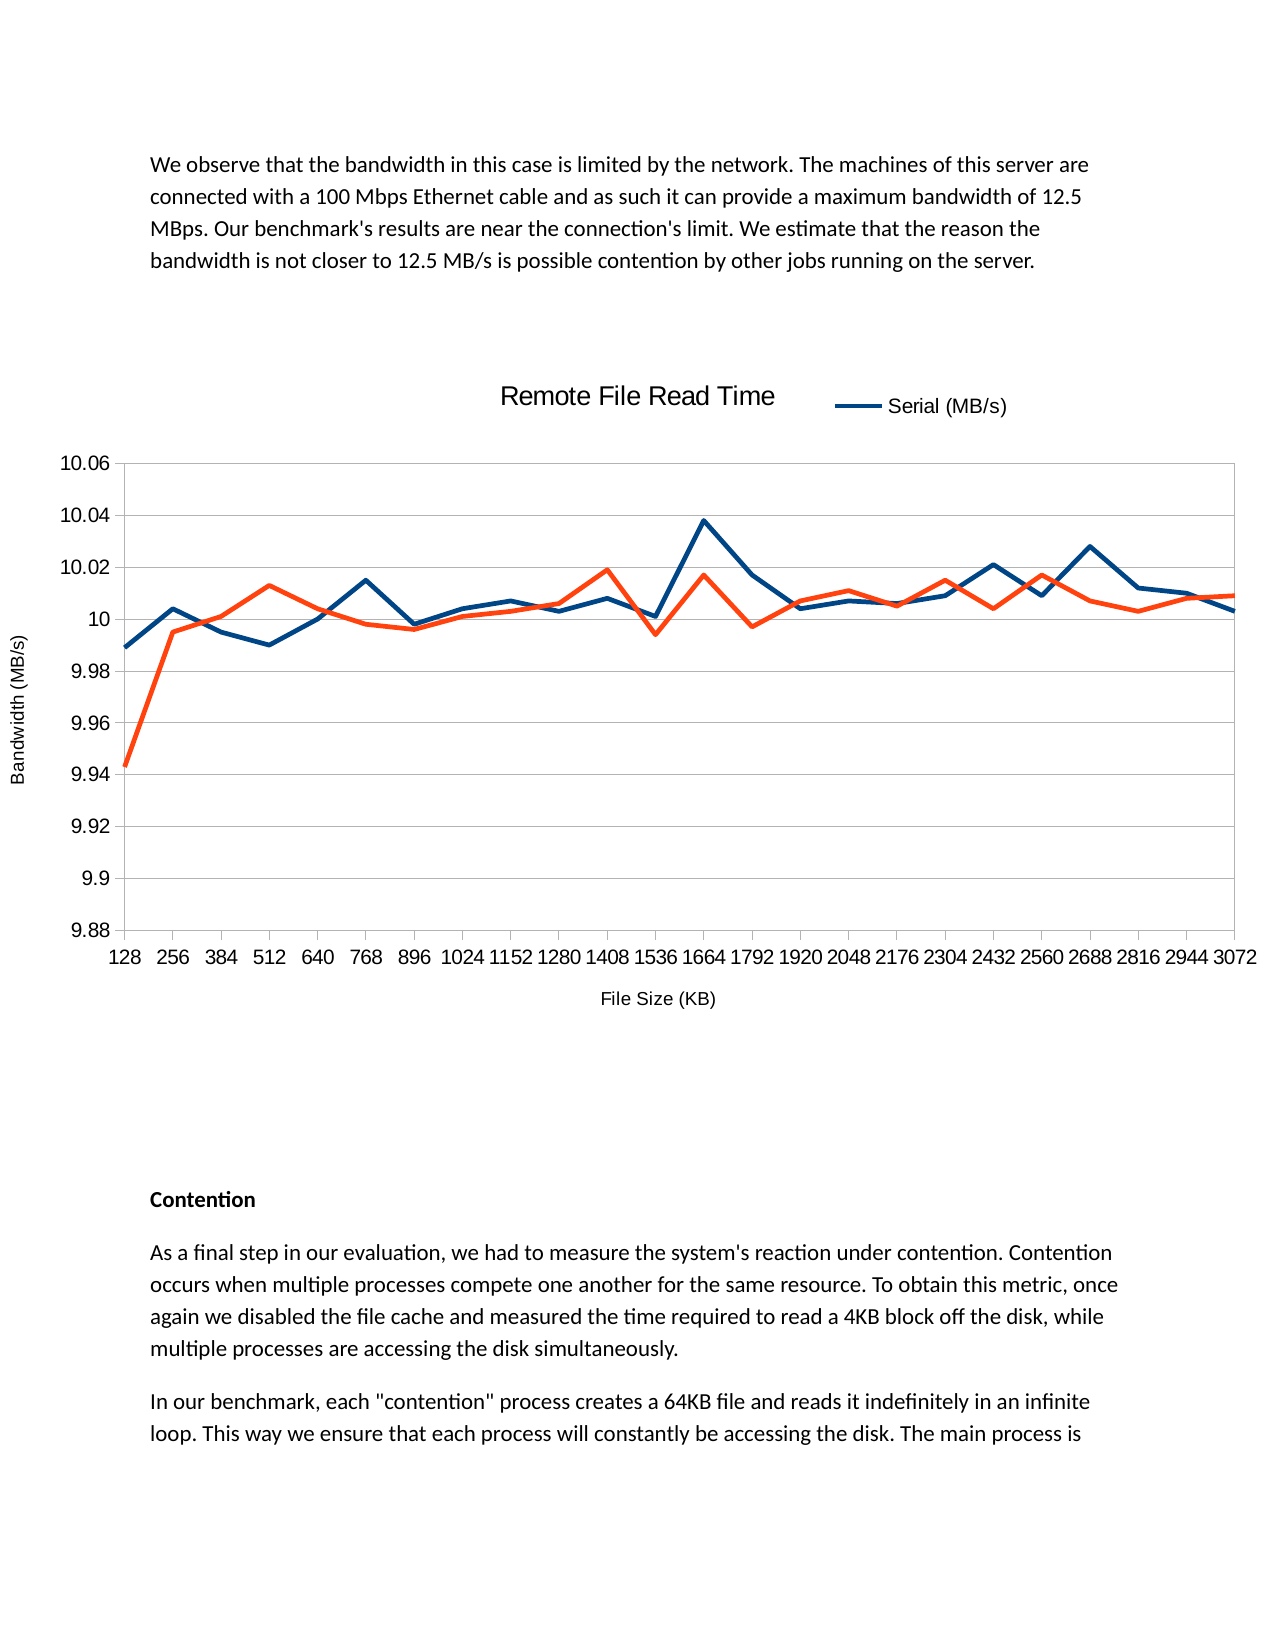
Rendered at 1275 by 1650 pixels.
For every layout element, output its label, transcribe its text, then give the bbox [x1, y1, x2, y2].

text As a final step in our evaluation, we had to measure the system's reaction under contention. Contention occurs when multiple processes compete one another for the same resource. To obtain this metric, once again we disabled the file cache and measured the time required to read a 4KB block off the disk, while multiple processes are accessing the disk simultaneously. [150, 1238, 1125, 1362]
text Contention [150, 1185, 1125, 1213]
text In our benchmark, each "contention" process creates a 64KB file and reads it indefinitely in an infinite loop. This way we ensure that each process will constantly be accessing the disk. The main process is [150, 1387, 1125, 1448]
text We observe that the bandwidth in this case is limited by the network. The machines of this server are connected with a 100 Mbps Ethernet cable and as such it can provide a maximum bandwidth of 12.5 MBps. Our benchmark's results are near the connection's limit. We estimate that the reason the bandwidth is not closer to 12.5 MB/s is possible contention by other jobs running on the server. [150, 150, 1125, 274]
